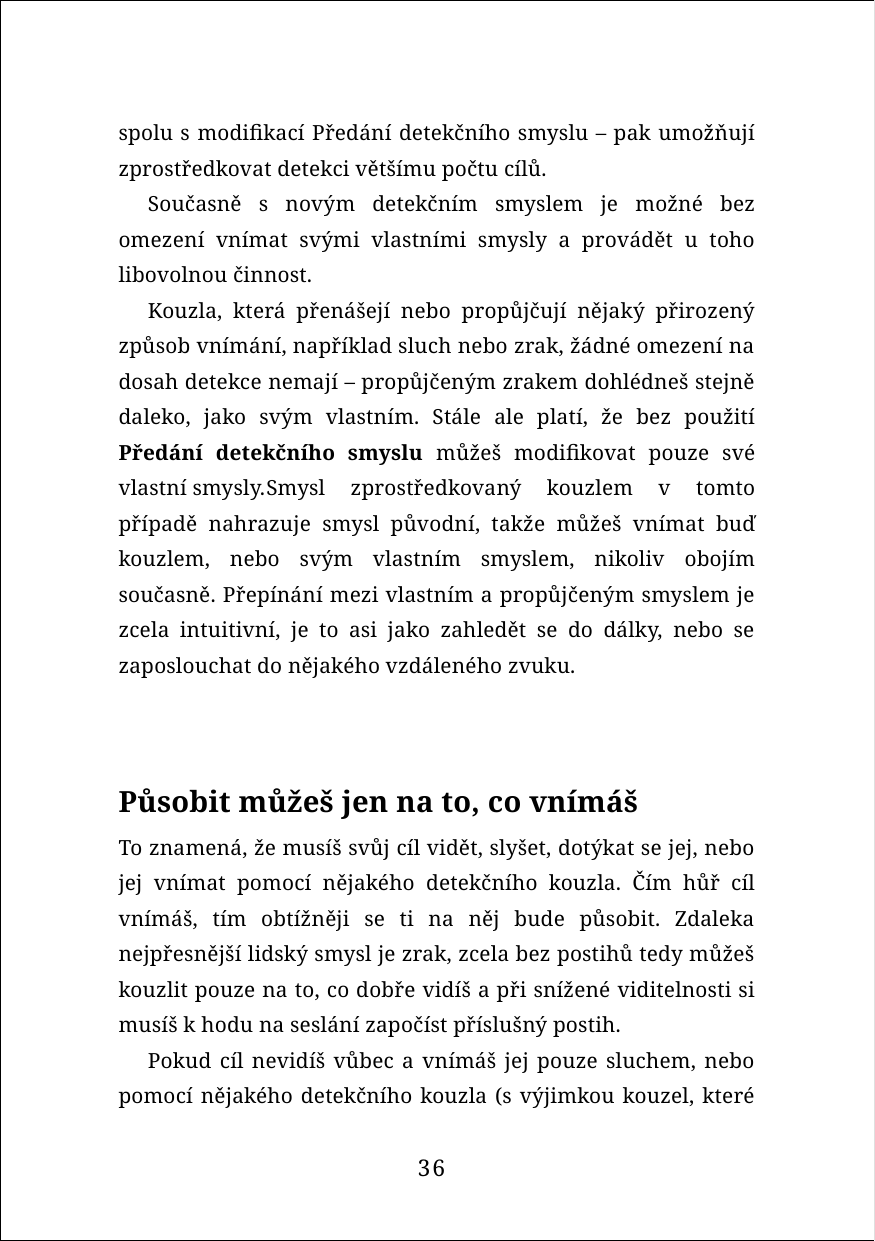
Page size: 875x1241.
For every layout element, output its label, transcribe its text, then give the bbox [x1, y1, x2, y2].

text spolu s modifikací Předání detekčního smyslu – pak umožňují zprostředkovat detekci většímu počtu cílů. Současně s novým detekčním smyslem je možné bez omezení vnímat svými vlastními smysly a provádět u toho libovolnou činnost. Kouzla, která přenášejí nebo propůjčují nějaký přirozený způsob vnímání, například sluch nebo zrak, žádné omezení na dosah detekce nemají – propůjčeným zrakem dohlédneš stejně daleko, jako svým vlastním. Stále ale platí, že bez použití Předání detekčního smyslu můžeš modifikovat pouze své vlastní smysly. Smysl zprostředkovaný kouzlem v tomto případě nahrazuje smysl původní, takže můžeš vnímat buď kouzlem, nebo svým vlastním smyslem, nikoliv obojím současně. Přepínání mezi vlastním a propůjčeným smyslem je zcela intuitivní, je to asi jako zahledět se do dálky, nebo se zaposlouchat do nějakého vzdáleného zvuku. [118, 118, 756, 679]
text To znamená, že musíš svůj cíl vidět, slyšet, dotýkat se jej, nebo jej vnímat pomocí nějakého detekčního kouzla. Čím hůř cíl vnímáš, tím obtížněji se ti na něj bude působit. Zdaleka nejpřesnější lidský smysl je zrak, zcela bez postihů tedy můžeš kouzlit pouze na to, co dobře vidíš a při snížené viditelnosti si musíš k hodu na seslání započíst příslušný postih. Pokud cíl nevidíš vůbec a vnímáš jej pouze sluchem, nebo pomocí nějakého detekčního kouzla (s výjimkou kouzel, které [118, 833, 756, 1110]
subtitle Působit můžeš jen na to, co vnímáš [118, 781, 756, 821]
